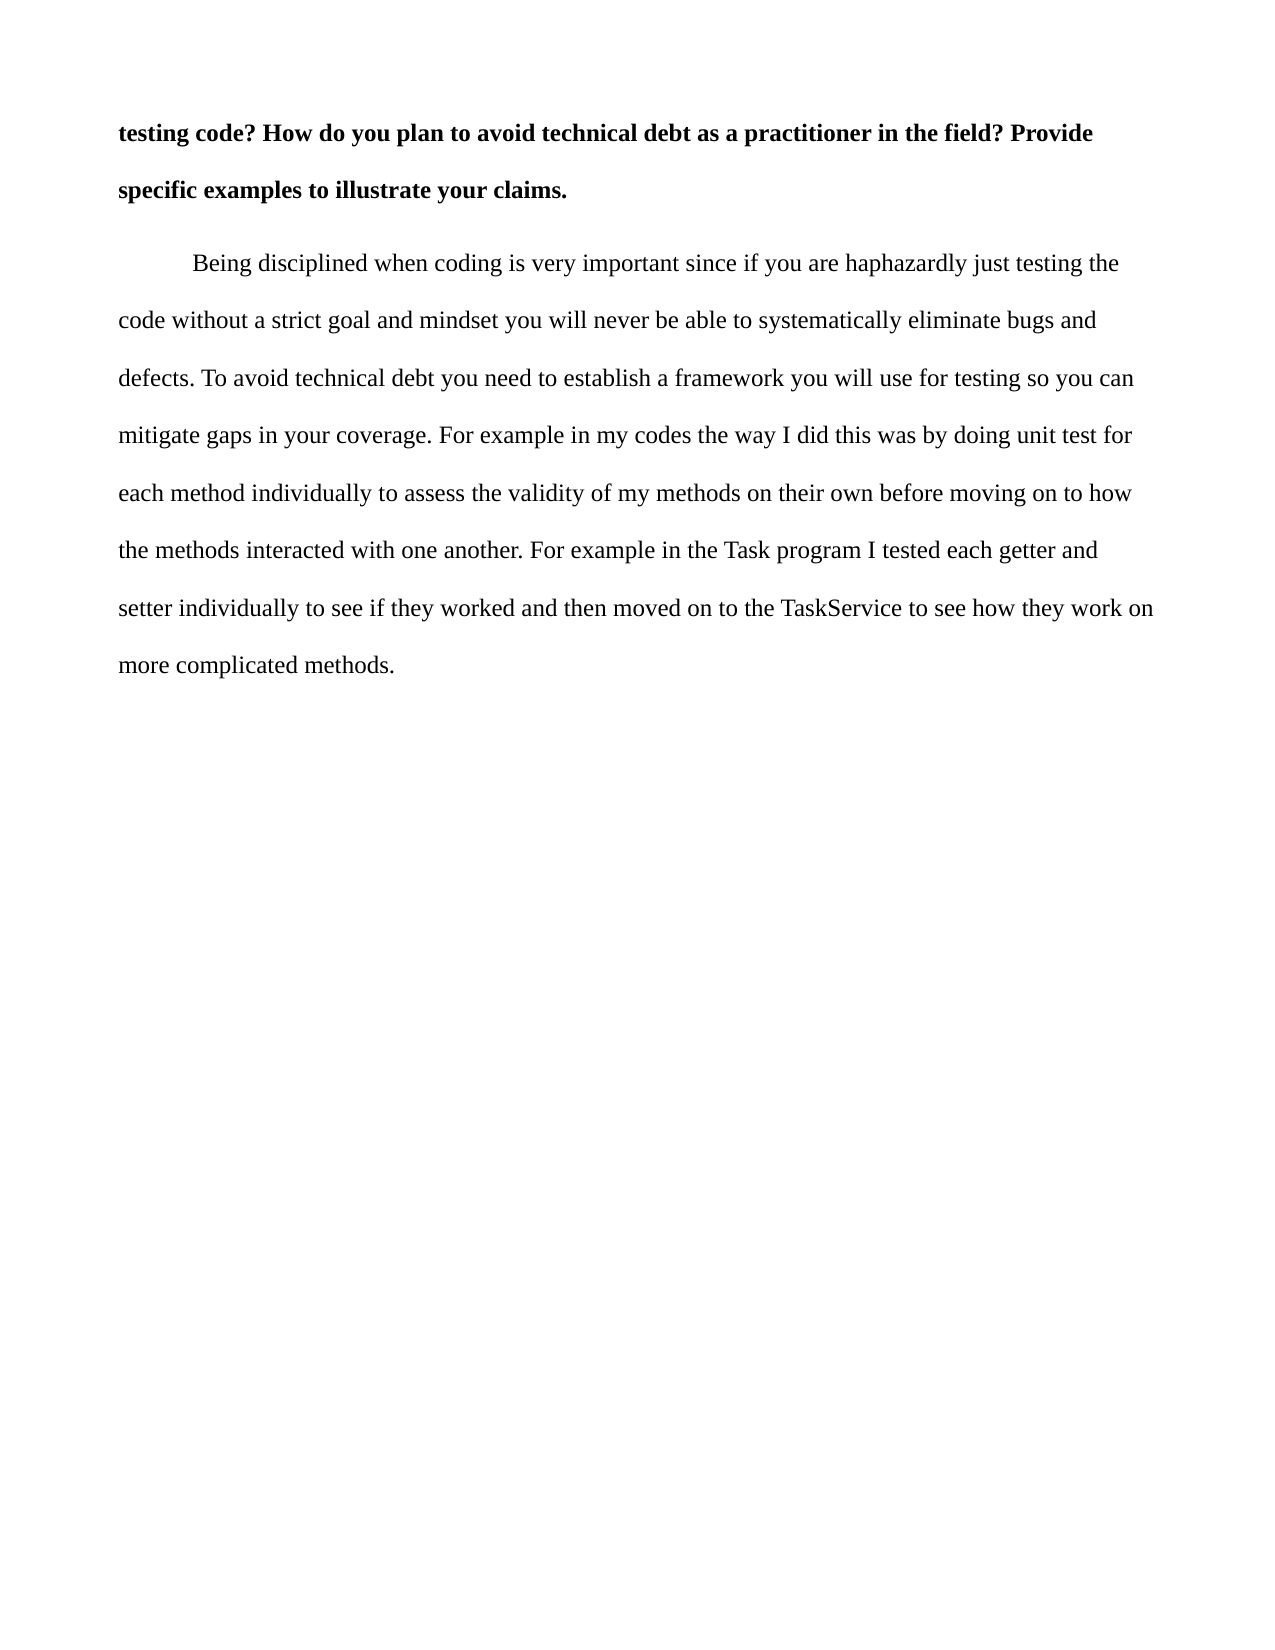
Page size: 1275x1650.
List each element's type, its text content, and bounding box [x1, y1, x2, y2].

text testing code? How do you plan to avoid technical debt as a practitioner in the field? Provide specific examples to illustrate your claims. [118, 118, 1157, 204]
text Being disciplined when coding is very important since if you are haphazardly just testing the code without a strict goal and mindset you will never be able to systematically eliminate bugs and defects. To avoid technical debt you need to establish a framework you will use for testing so you can mitigate gaps in your coverage. For example in my codes the way I did this was by doing unit test for each method individually to assess the validity of my methods on their own before moving on to how the methods interacted with one another. For example in the Task program I tested each getter and setter individually to see if they worked and then moved on to the TaskService to see how they work on more complicated methods. [118, 248, 1157, 679]
